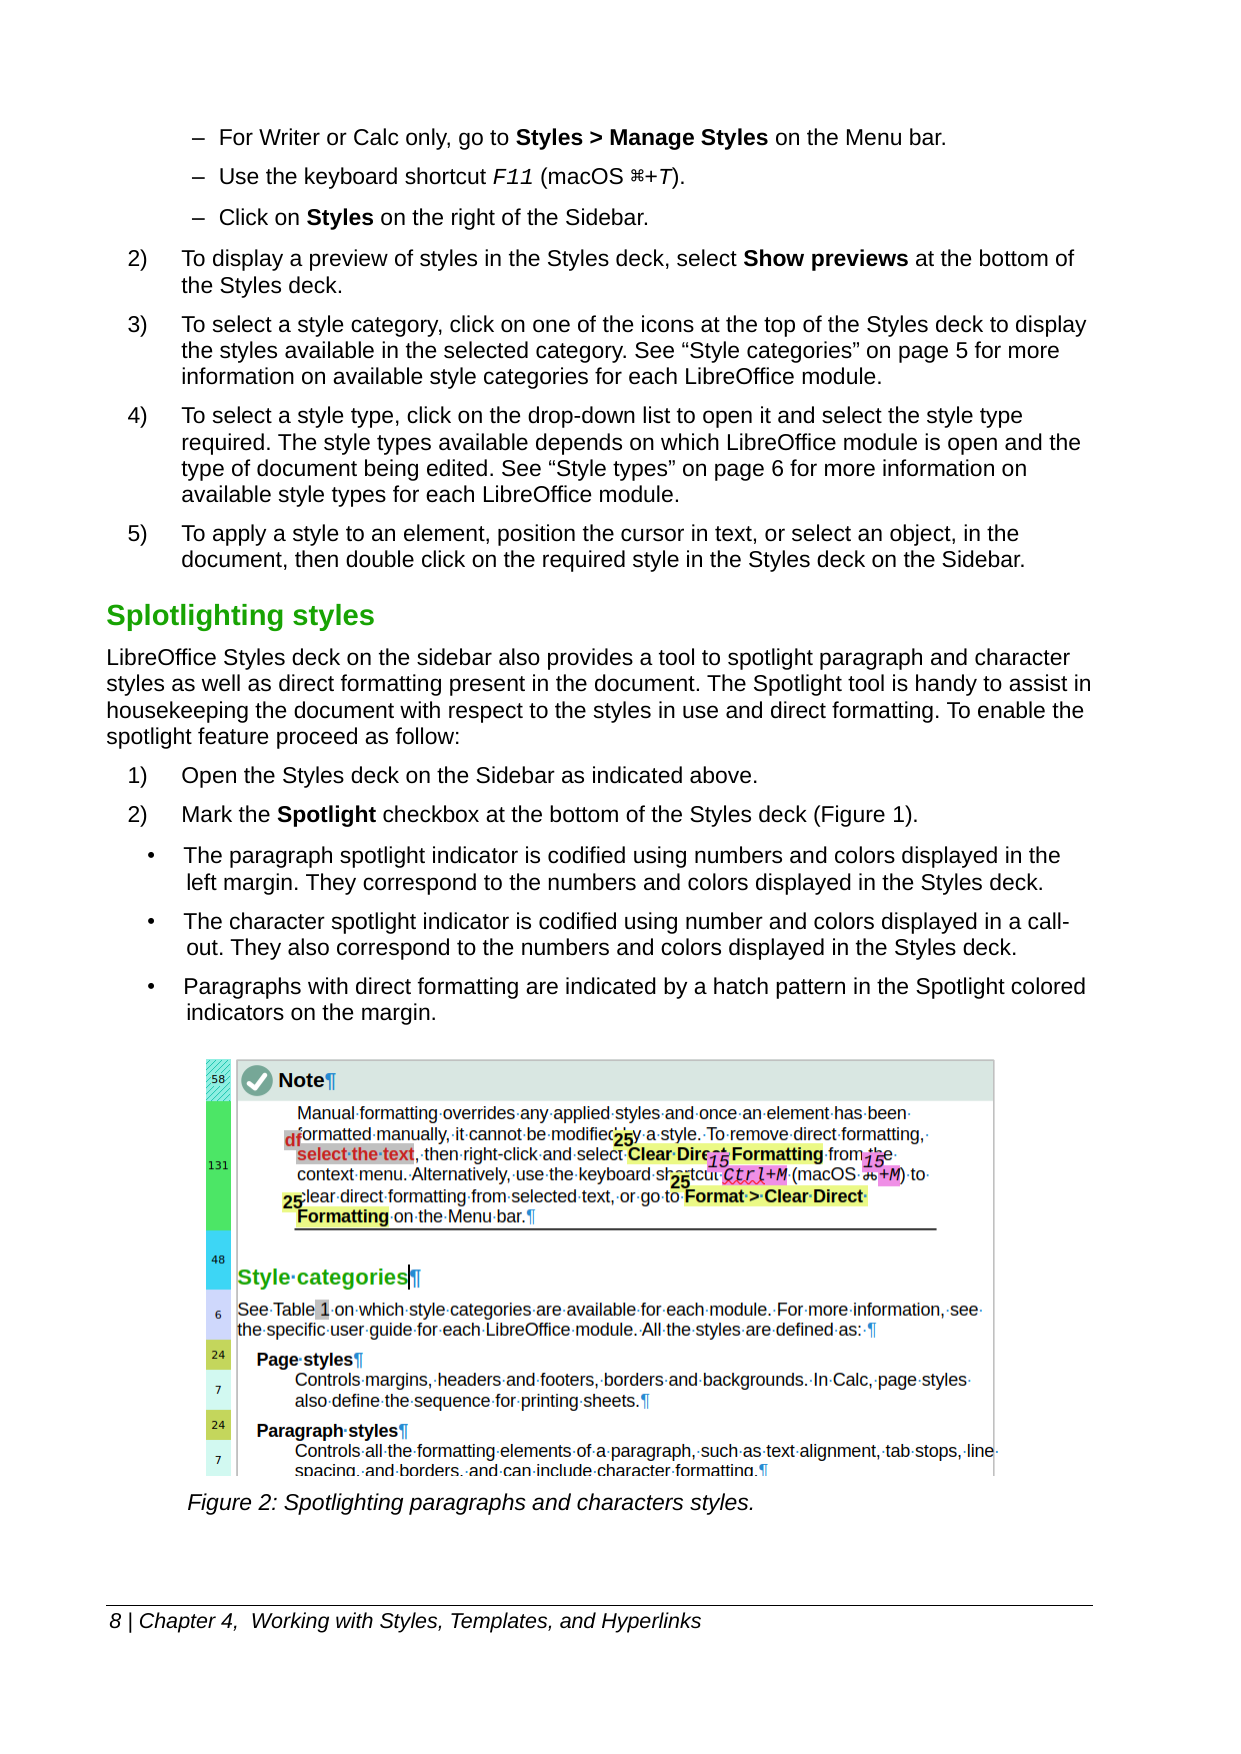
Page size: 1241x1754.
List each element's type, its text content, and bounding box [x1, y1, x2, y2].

list To select a style type, click on the drop-down list to open it and select the style type required. The style types available depends on which LibreOffice module is open and the type of document being edited. See “Style types” on page 6 for more information on available style types for each LibreOffice module. [148, 402, 1093, 508]
subtitle Splotlighting styles [106, 598, 1093, 631]
text Figure 2: Spotlighting paragraphs and characters styles. [187, 1488, 1012, 1515]
list Mark the Spotlight checkbox at the bottom of the Styles deck (Figure 1). [148, 801, 1093, 827]
list To display a preview of styles in the Styles deck, select Show previews at the bottom of the Styles deck. [148, 245, 1093, 298]
list The character spotlight indicator is codified using number and colors displayed in a call-out. They also correspond to the numbers and colors displayed in the Styles deck. [144, 905, 1093, 960]
list Click on Styles on the right of the Sidebar. [189, 201, 1093, 233]
text LibreOffice Styles deck on the sidebar also provides a tool to spotlight paragraph and character styles as well as direct formatting present in the document. The Spotlight tool is handy to assist in housekeeping the document with respect to the styles in use and direct formatting. To enable the spotlight feature proceed as follow: [106, 644, 1093, 749]
list To apply a style to an element, position the cursor in text, or select an object, in the document, then double click on the required style in the Styles deck on the Sidebar. [148, 520, 1093, 573]
list The paragraph spotlight indicator is codified using numbers and colors displayed in the left margin. They correspond to the numbers and colors displayed in the Styles deck. [144, 839, 1093, 895]
picture [187, 1041, 1012, 1476]
list For Writer or Calc only, go to Styles > Manage Styles on the Menu bar. [189, 121, 1093, 150]
list Use the keyboard shortcut F11 (macOS ⌘+T). [189, 160, 1093, 191]
list Open the Styles deck on the Sidebar as indicated above. [148, 762, 1093, 788]
list To select a style category, click on one of the icons at the top of the Styles deck to display the styles available in the selected category. See “Style categories” on page 5 for more information on available style categories for each LibreOffice module. [148, 311, 1093, 390]
list Paragraphs with direct formatting are indicated by a hatch pattern in the Spotlight colored indicators on the margin. [144, 970, 1093, 1028]
